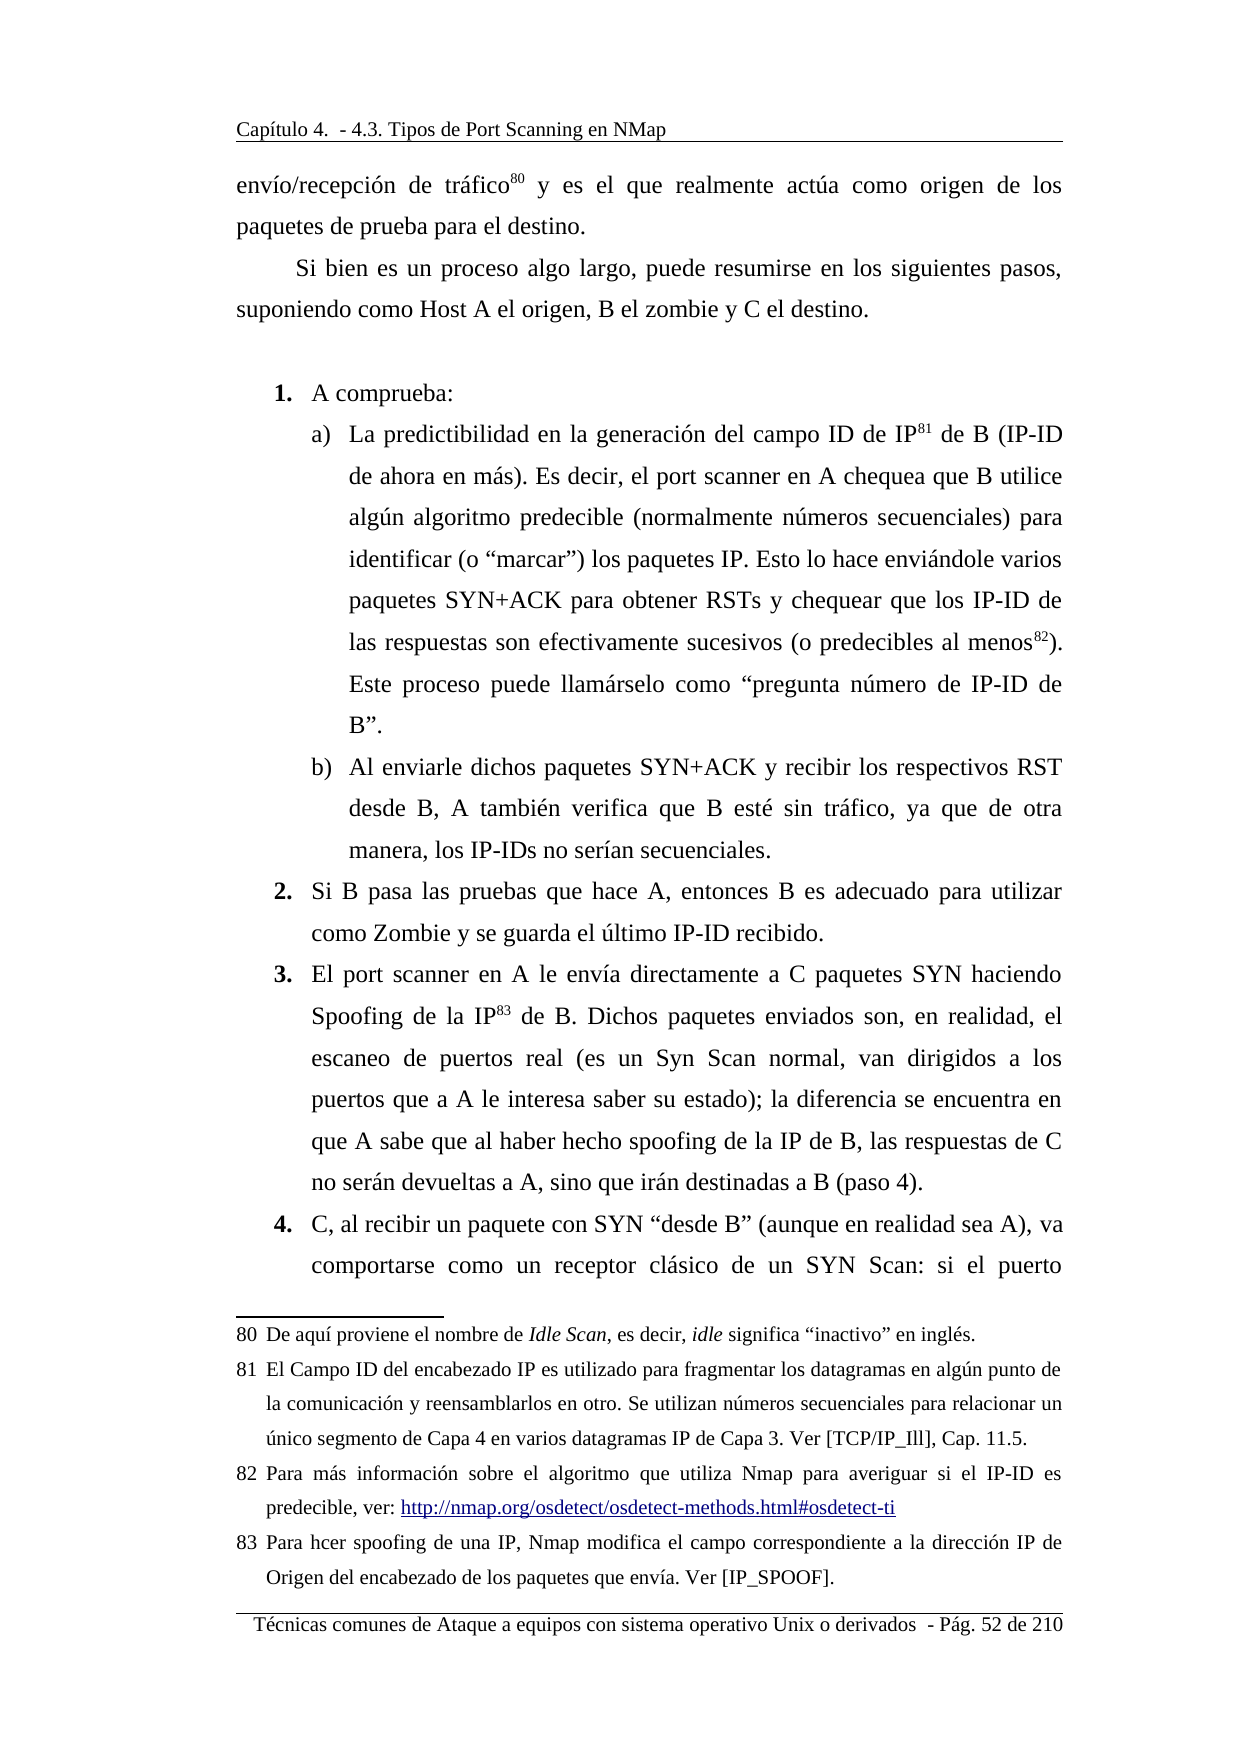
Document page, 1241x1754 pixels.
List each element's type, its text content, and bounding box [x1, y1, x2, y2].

text De aquí proviene el nombre de Idle Scan, es decir, idle significa “inactivo” en inglés. [236, 1323, 1063, 1346]
list Para más información sobre el algoritmo que utiliza Nmap para averiguar si el IP-ID es predecible, ver: http://nmap.org/osdetect/osdetect-methods.html#osdetect-ti [236, 1461, 1063, 1519]
list Si B pasa las pruebas que hace A, entonces B es adecuado para utilizar como Zombie y se guarda el último IP-ID recibido. [274, 877, 1063, 947]
text envío/recepción de tráfico y es el que realmente actúa como origen de los paquetes de prueba para el destino. [236, 171, 1063, 240]
list Al enviarle dichos paquetes SYN+ACK y recibir los respectivos RST desde B, A también verifica que B esté sin tráfico, ya que de otra manera, los IP-IDs no serían secuenciales. [311, 753, 1063, 864]
list La predictibilidad en la generación del campo ID de IP de B (IP-ID de ahora en más). Es decir, el port scanner en A chequea que B utilice algún algoritmo predecible (normalmente números secuenciales) para identificar (o “marcar”) los paquetes IP. Esto lo hace enviándole varios paquetes SYN+ACK para obtener RSTs y chequear que los IP-ID de las respuestas son efectivamente sucesivos (o predecibles al menos). Este proceso puede llamárselo como “pregunta número de IP-ID de B”. [311, 420, 1063, 739]
list El port scanner en A le envía directamente a C paquetes SYN haciendo Spoofing de la IP de B. Dichos paquetes enviados son, en realidad, el escaneo de puertos real (es un Syn Scan normal, van dirigidos a los puertos que a A le interesa saber su estado); la diferencia se encuentra en que A sabe que al haber hecho spoofing de la IP de B, las respuestas de C no serán devueltas a A, sino que irán destinadas a B (paso 4). [274, 961, 1063, 1196]
text Si bien es un proceso algo largo, puede resumirse en los siguientes pasos, suponiendo como Host A el origen, B el zombie y C el destino. [236, 254, 1063, 323]
list El Campo ID del encabezado IP es utilizado para fragmentar los datagramas en algún punto de la comunicación y reensamblarlos en otro. Se utilizan números secuenciales para relacionar un único segmento de Capa 4 en varios datagramas IP de Capa 3. Ver [TCP/IP_Ill], Cap. 11.5. [236, 1357, 1063, 1450]
list Para hcer spoofing de una IP, Nmap modifica el campo correspondiente a la dirección IP de Origen del encabezado de los paquetes que envía. Ver [IP_SPOOF]. [236, 1531, 1063, 1589]
list A comprueba: [274, 379, 1063, 406]
list C, al recibir un paquete con SYN “desde B” (aunque en realidad sea A), va comportarse como un receptor clásico de un SYN Scan: si el puerto [274, 1210, 1063, 1279]
